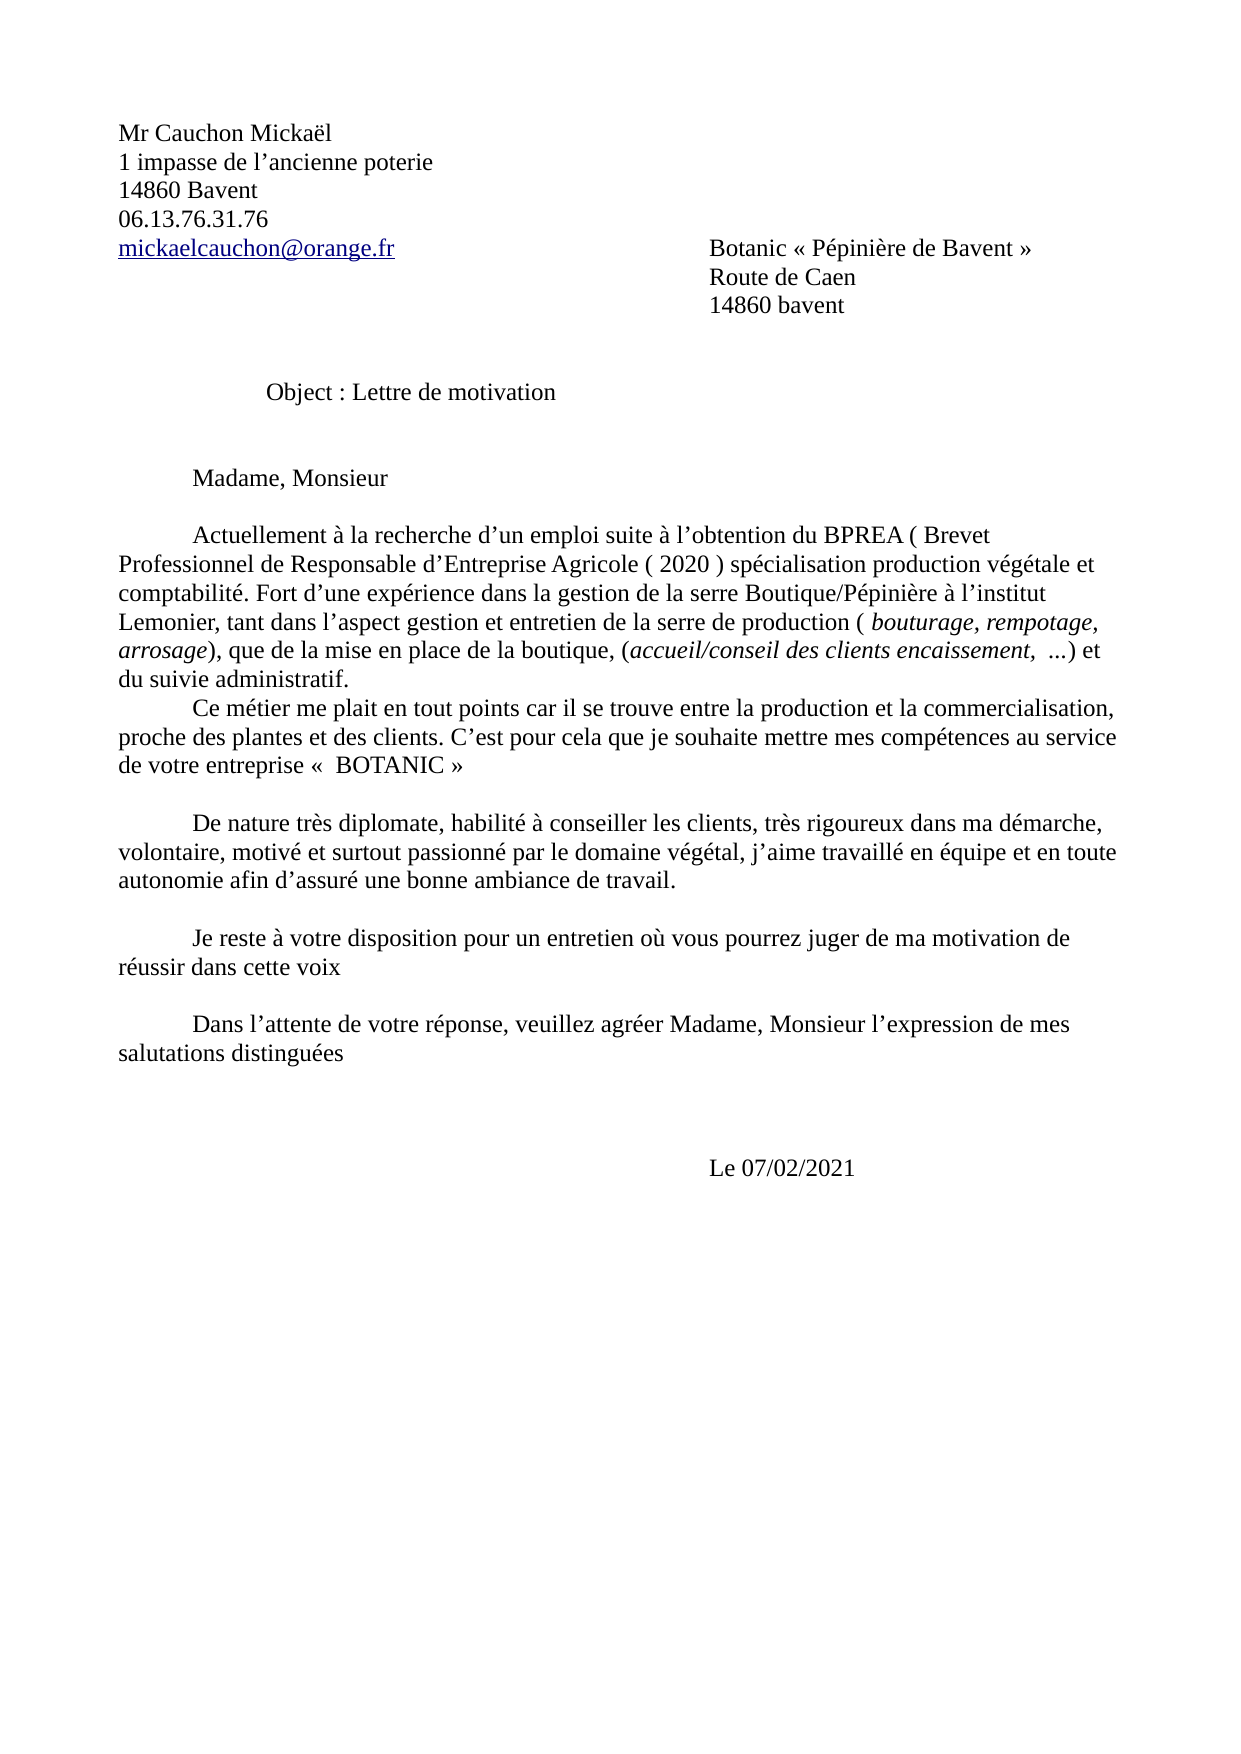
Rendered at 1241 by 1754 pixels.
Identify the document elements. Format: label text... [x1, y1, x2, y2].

text 1 impasse de l’ancienne poterie [118, 147, 1122, 176]
text Route de Caen [118, 262, 1122, 291]
text Le 07/02/2021 [118, 1153, 1122, 1182]
text 14860 Bavent [118, 176, 1122, 204]
text De nature très diplomate, habilité à conseiller les clients, très rigoureux dans ma démarche, volontaire, motivé et surtout passionné par le domaine végétal, j’aime travaillé en équipe et en toute autonomie afin d’assuré une bonne ambiance de travail. [118, 808, 1122, 894]
text Actuellement à la recherche d’un emploi suite à l’obtention du BPREA ( Brevet Professionnel de Responsable d’Entreprise Agricole ( 2020 ) spécialisation production végétale et comptabilité. Fort d’une expérience dans la gestion de la serre Boutique/Pépinière à l’institut Lemonier, tant dans l’aspect gestion et entretien de la serre de production ( bouturage, rempotage, arrosage), que de la mise en place de la boutique, (accueil/conseil des clients encaissement, ...) et du suivie administratif. [118, 521, 1122, 693]
text Object : Lettre de motivation [118, 377, 1122, 406]
text 14860 bavent [118, 291, 1122, 319]
text 06.13.76.31.76 [118, 204, 1122, 233]
text Ce métier me plait en tout points car il se trouve entre la production et la commercialisation, proche des plantes et des clients. C’est pour cela que je souhaite mettre mes compétences au service de votre entreprise « BOTANIC » [118, 693, 1122, 779]
text Mr Cauchon Mickaël [118, 118, 1122, 147]
text Je reste à votre disposition pour un entretien où vous pourrez juger de ma motivation de réussir dans cette voix [118, 923, 1122, 981]
text Dans l’attente de votre réponse, veuillez agréer Madame, Monsieur l’expression de mes salutations distinguées [118, 1009, 1122, 1067]
text Madame, Monsieur [118, 463, 1122, 492]
text mickaelcauchon@orange.fr Botanic « Pépinière de Bavent » [118, 233, 1122, 262]
